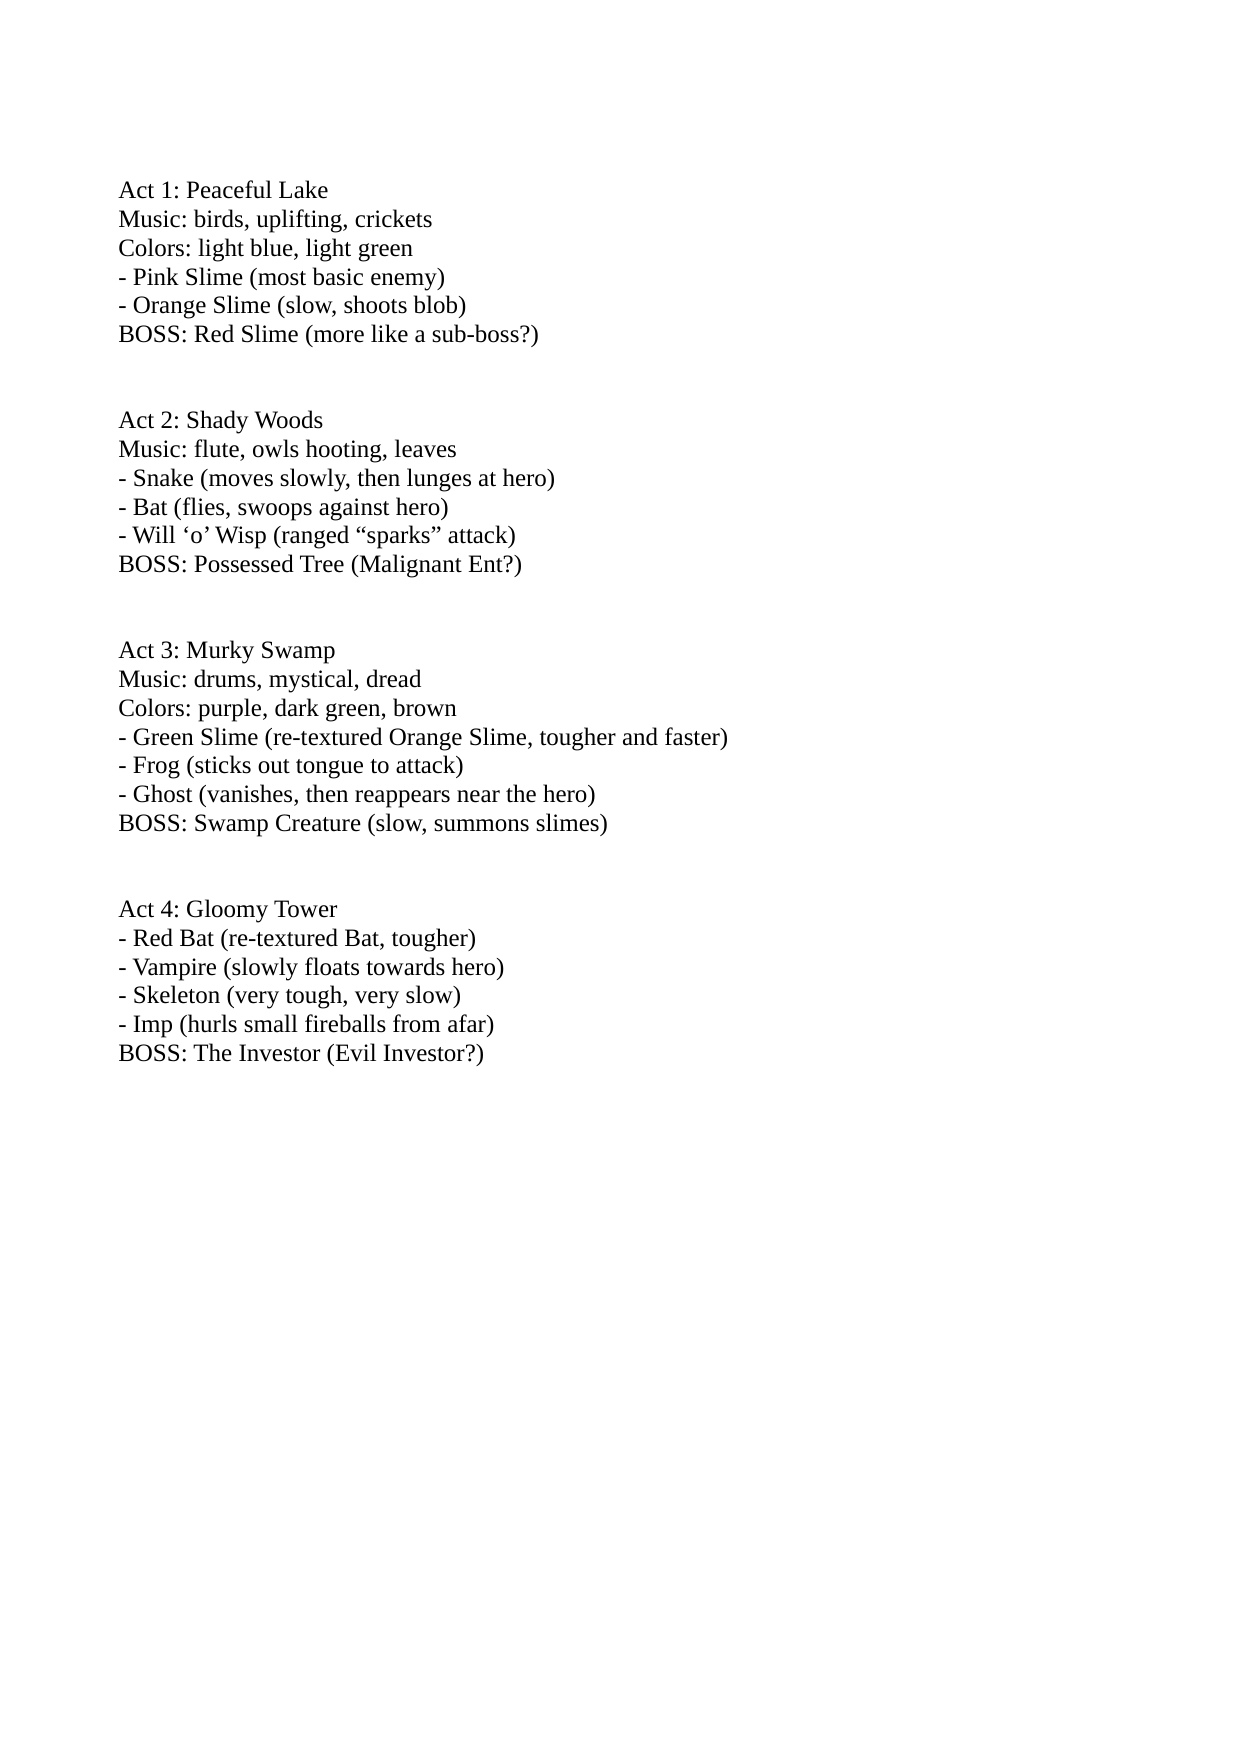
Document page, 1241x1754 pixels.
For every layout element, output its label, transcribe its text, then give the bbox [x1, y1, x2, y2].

text BOSS: Possessed Tree (Malignant Ent?) [118, 549, 1122, 578]
text - Will ‘o’ Wisp (ranged “sparks” attack) [118, 521, 1122, 549]
text - Frog (sticks out tongue to attack) [118, 751, 1122, 779]
text BOSS: Swamp Creature (slow, summons slimes) [118, 808, 1122, 837]
text Music: flute, owls hooting, leaves [118, 434, 1122, 463]
text BOSS: The Investor (Evil Investor?) [118, 1038, 1122, 1067]
text - Imp (hurls small fireballs from afar) [118, 1009, 1122, 1038]
text Music: birds, uplifting, crickets [118, 204, 1122, 233]
text - Red Bat (re-textured Bat, tougher) [118, 923, 1122, 952]
text - Orange Slime (slow, shoots blob) [118, 291, 1122, 319]
text BOSS: Red Slime (more like a sub-boss?) [118, 319, 1122, 348]
text Act 2: Shady Woods [118, 406, 1122, 434]
text - Green Slime (re-textured Orange Slime, tougher and faster) [118, 722, 1122, 751]
text - Ghost (vanishes, then reappears near the hero) [118, 779, 1122, 808]
text - Snake (moves slowly, then lunges at hero) [118, 463, 1122, 492]
text - Bat (flies, swoops against hero) [118, 492, 1122, 521]
text - Skeleton (very tough, very slow) [118, 981, 1122, 1009]
text Music: drums, mystical, dread [118, 664, 1122, 693]
text Act 4: Gloomy Tower [118, 894, 1122, 923]
text Act 3: Murky Swamp [118, 636, 1122, 664]
text Colors: purple, dark green, brown [118, 693, 1122, 722]
text Colors: light blue, light green [118, 233, 1122, 262]
text - Pink Slime (most basic enemy) [118, 262, 1122, 291]
text Act 1: Peaceful Lake [118, 176, 1122, 204]
text - Vampire (slowly floats towards hero) [118, 952, 1122, 981]
